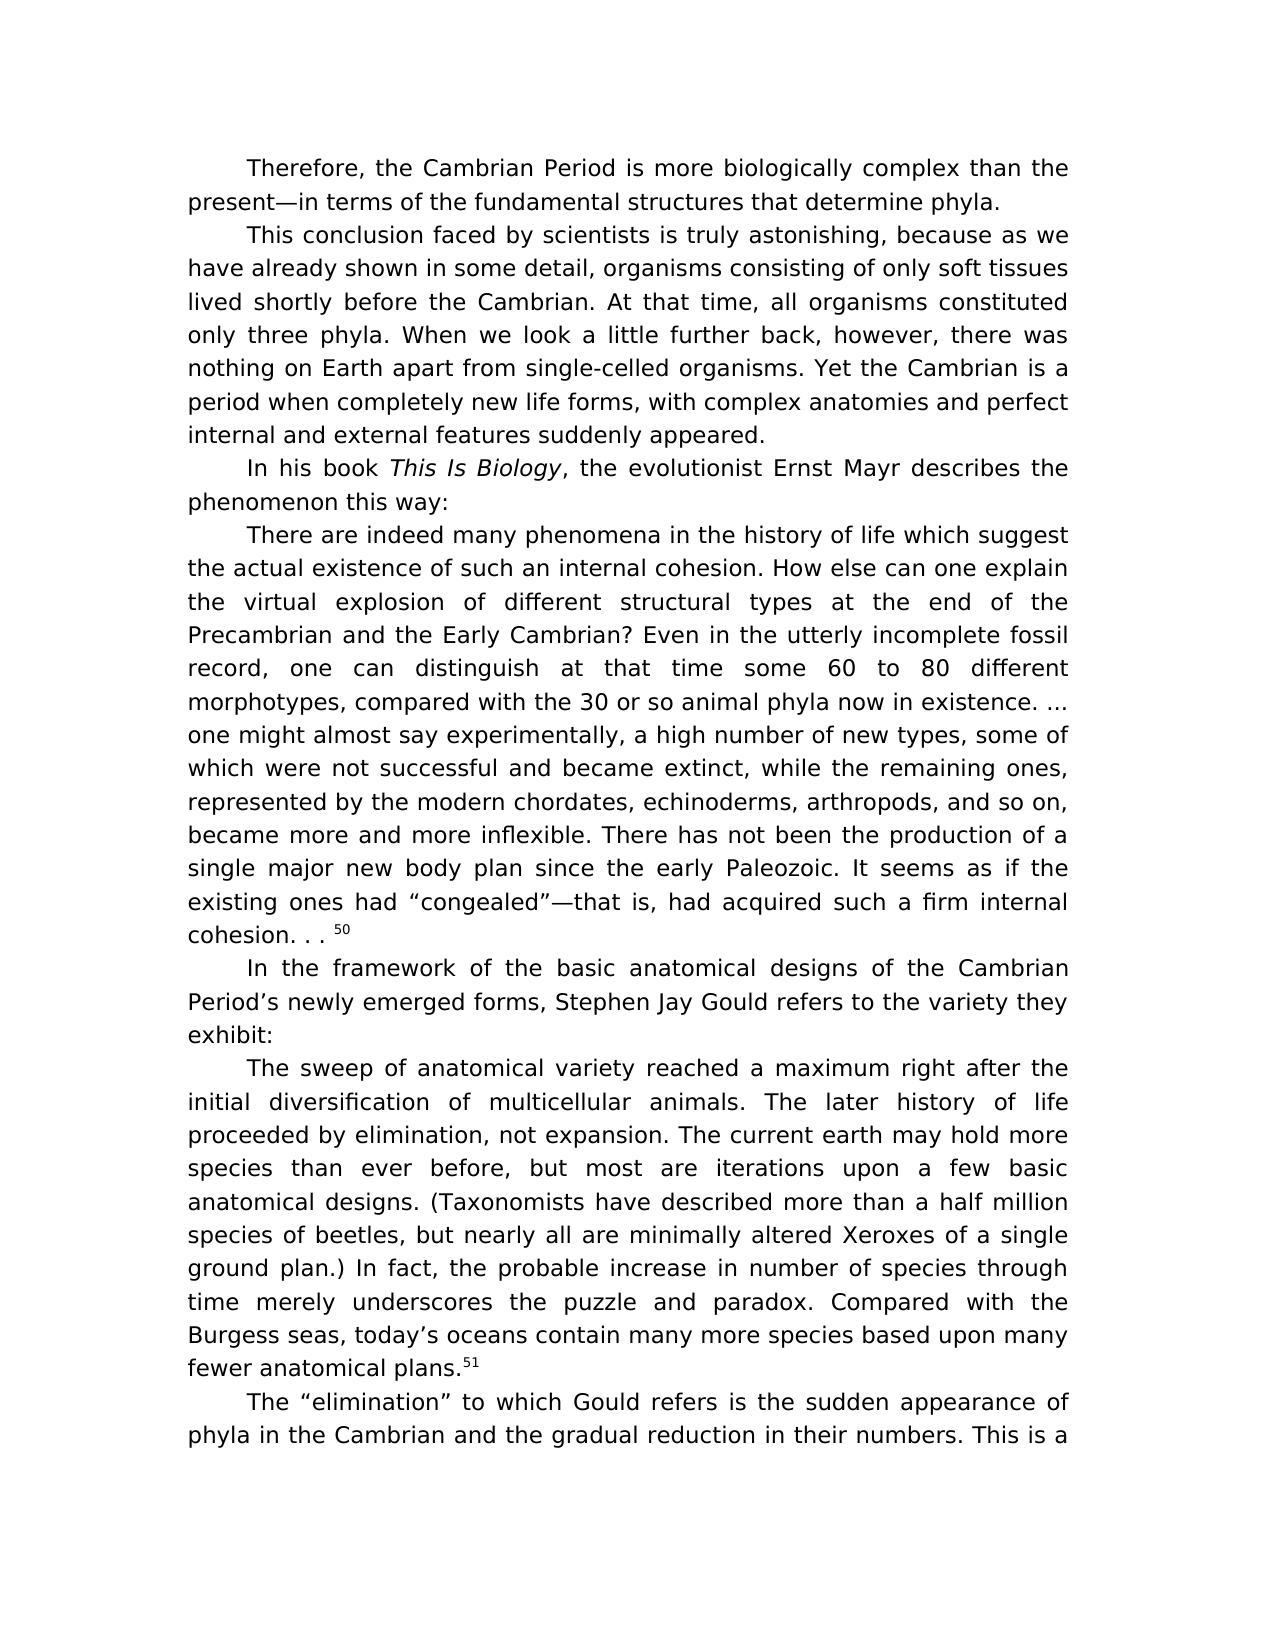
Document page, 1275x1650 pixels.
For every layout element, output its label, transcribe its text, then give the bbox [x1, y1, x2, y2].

text The sweep of anatomical variety reached a maximum right after the initial diversification of multicellular animals. The later history of life proceeded by elimination, not expansion. The current earth may hold more species than ever before, but most are iterations upon a few basic anatomical designs. (Taxonomists have described more than a half million species of beetles, but nearly all are minimally altered Xeroxes of a single ground plan.) In fact, the probable increase in number of species through time merely underscores the puzzle and paradox. Compared with the Burgess seas, today’s oceans contain many more species based upon many fewer anatomical plans.51 [187, 1050, 1070, 1383]
text Therefore, the Cambrian Period is more biologically complex than the present—in terms of the fundamental structures that determine phyla. [187, 150, 1070, 217]
text There are indeed many phenomena in the history of life which suggest the actual existence of such an internal cohesion. How else can one explain the virtual explosion of different structural types at the end of the Precambrian and the Early Cambrian? Even in the utterly incomplete fossil record, one can distinguish at that time some 60 to 80 different morphotypes, compared with the 30 or so animal phyla now in existence. ... one might almost say experimentally, a high number of new types, some of which were not successful and became extinct, while the remaining ones, represented by the modern chordates, echinoderms, arthropods, and so on, became more and more inflexible. There has not been the production of a single major new body plan since the early Paleozoic. It seems as if the existing ones had “congealed”—that is, had acquired such a firm internal cohesion. . . 50 [187, 517, 1070, 950]
text This conclusion faced by scientists is truly astonishing, because as we have already shown in some detail, organisms consisting of only soft tissues lived shortly before the Cambrian. At that time, all organisms constituted only three phyla. When we look a little further back, however, there was nothing on Earth apart from single-celled organisms. Yet the Cambrian is a period when completely new life forms, with complex anatomies and perfect internal and external features suddenly appeared. [187, 217, 1070, 450]
text In the framework of the basic anatomical designs of the Cambrian Period’s newly emerged forms, Stephen Jay Gould refers to the variety they exhibit: [187, 950, 1070, 1050]
text In his book This Is Biology, the evolutionist Ernst Mayr describes the phenomenon this way: [187, 450, 1070, 517]
text The “elimination” to which Gould refers is the sudden appearance of phyla in the Cambrian and the gradual reduction in their numbers. This is a [187, 1383, 1070, 1450]
